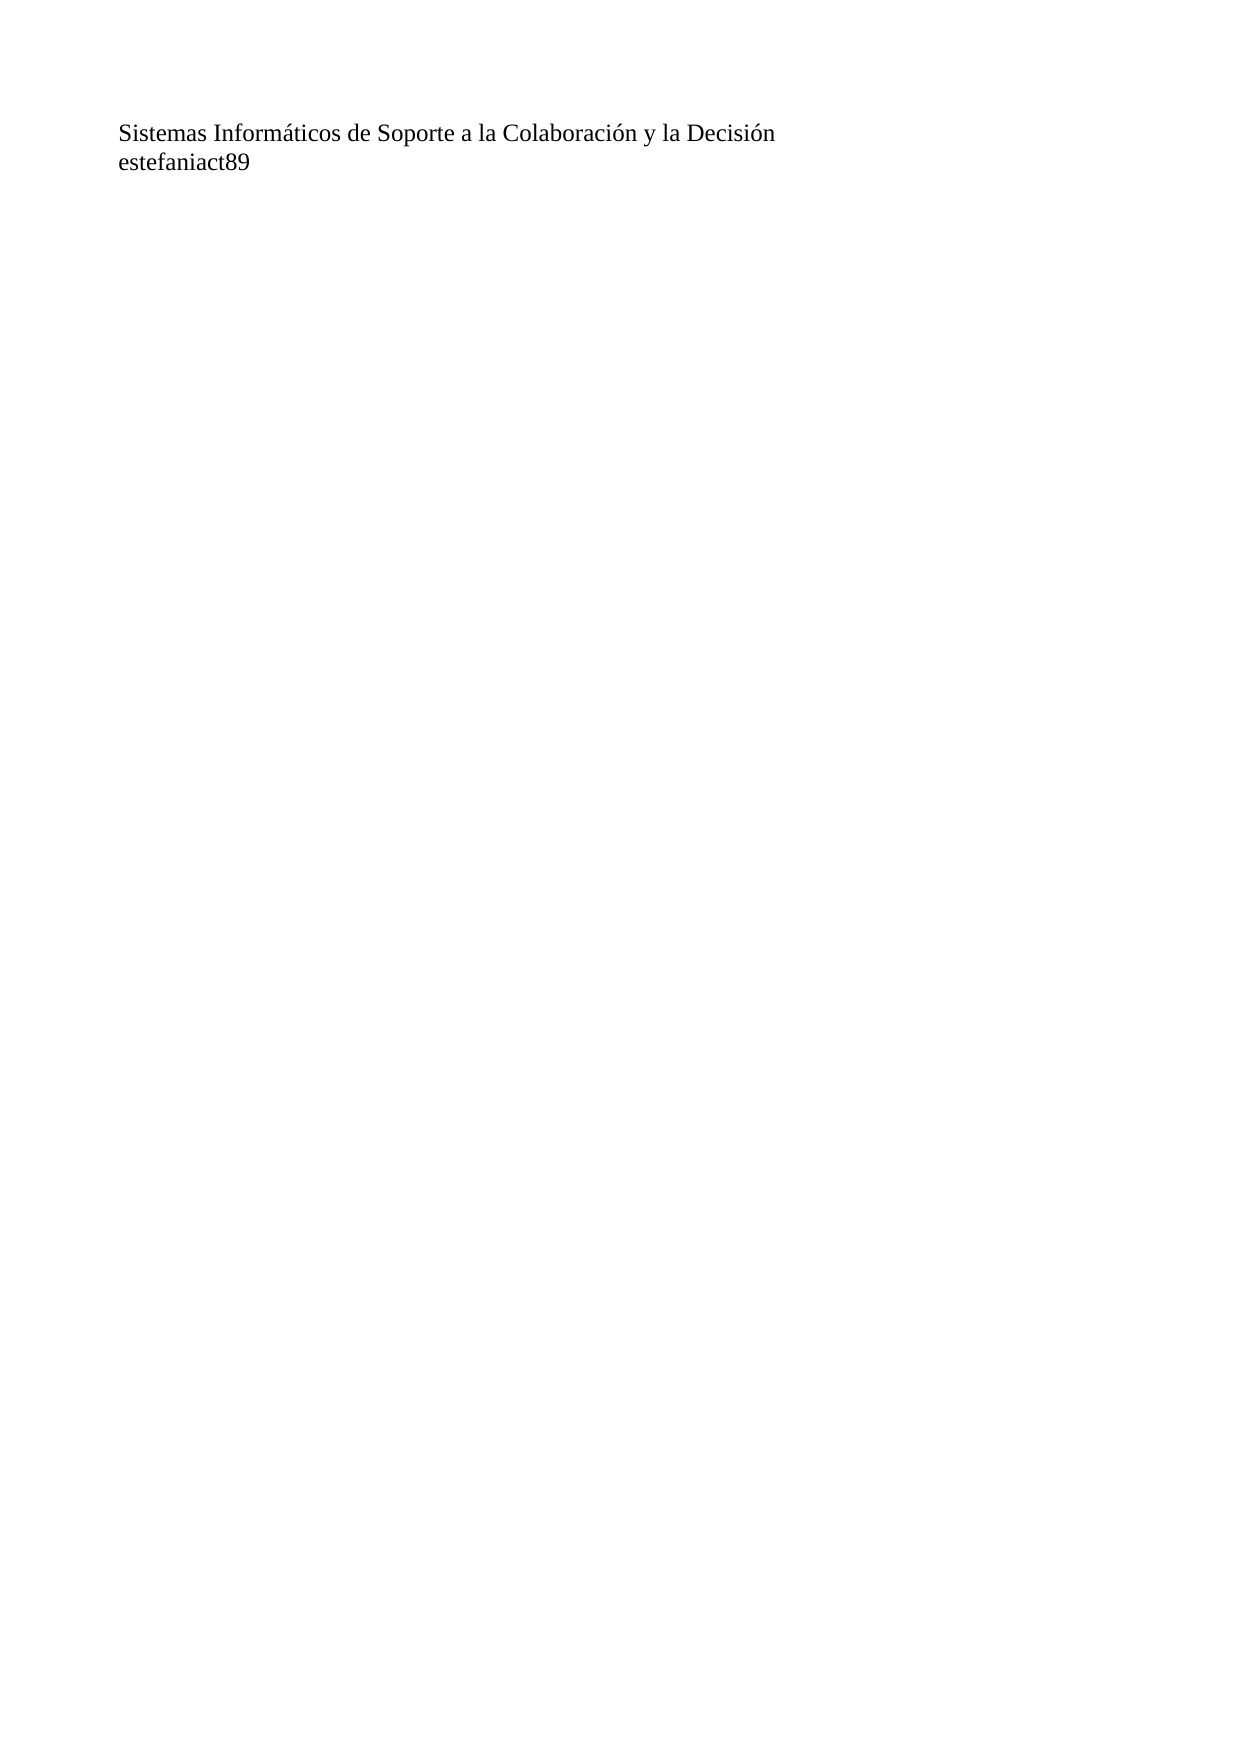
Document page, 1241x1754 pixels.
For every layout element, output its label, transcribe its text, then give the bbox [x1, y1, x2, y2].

text Sistemas Informáticos de Soporte a la Colaboración y la Decisión [118, 118, 1122, 147]
text estefaniact89 [118, 147, 1122, 176]
